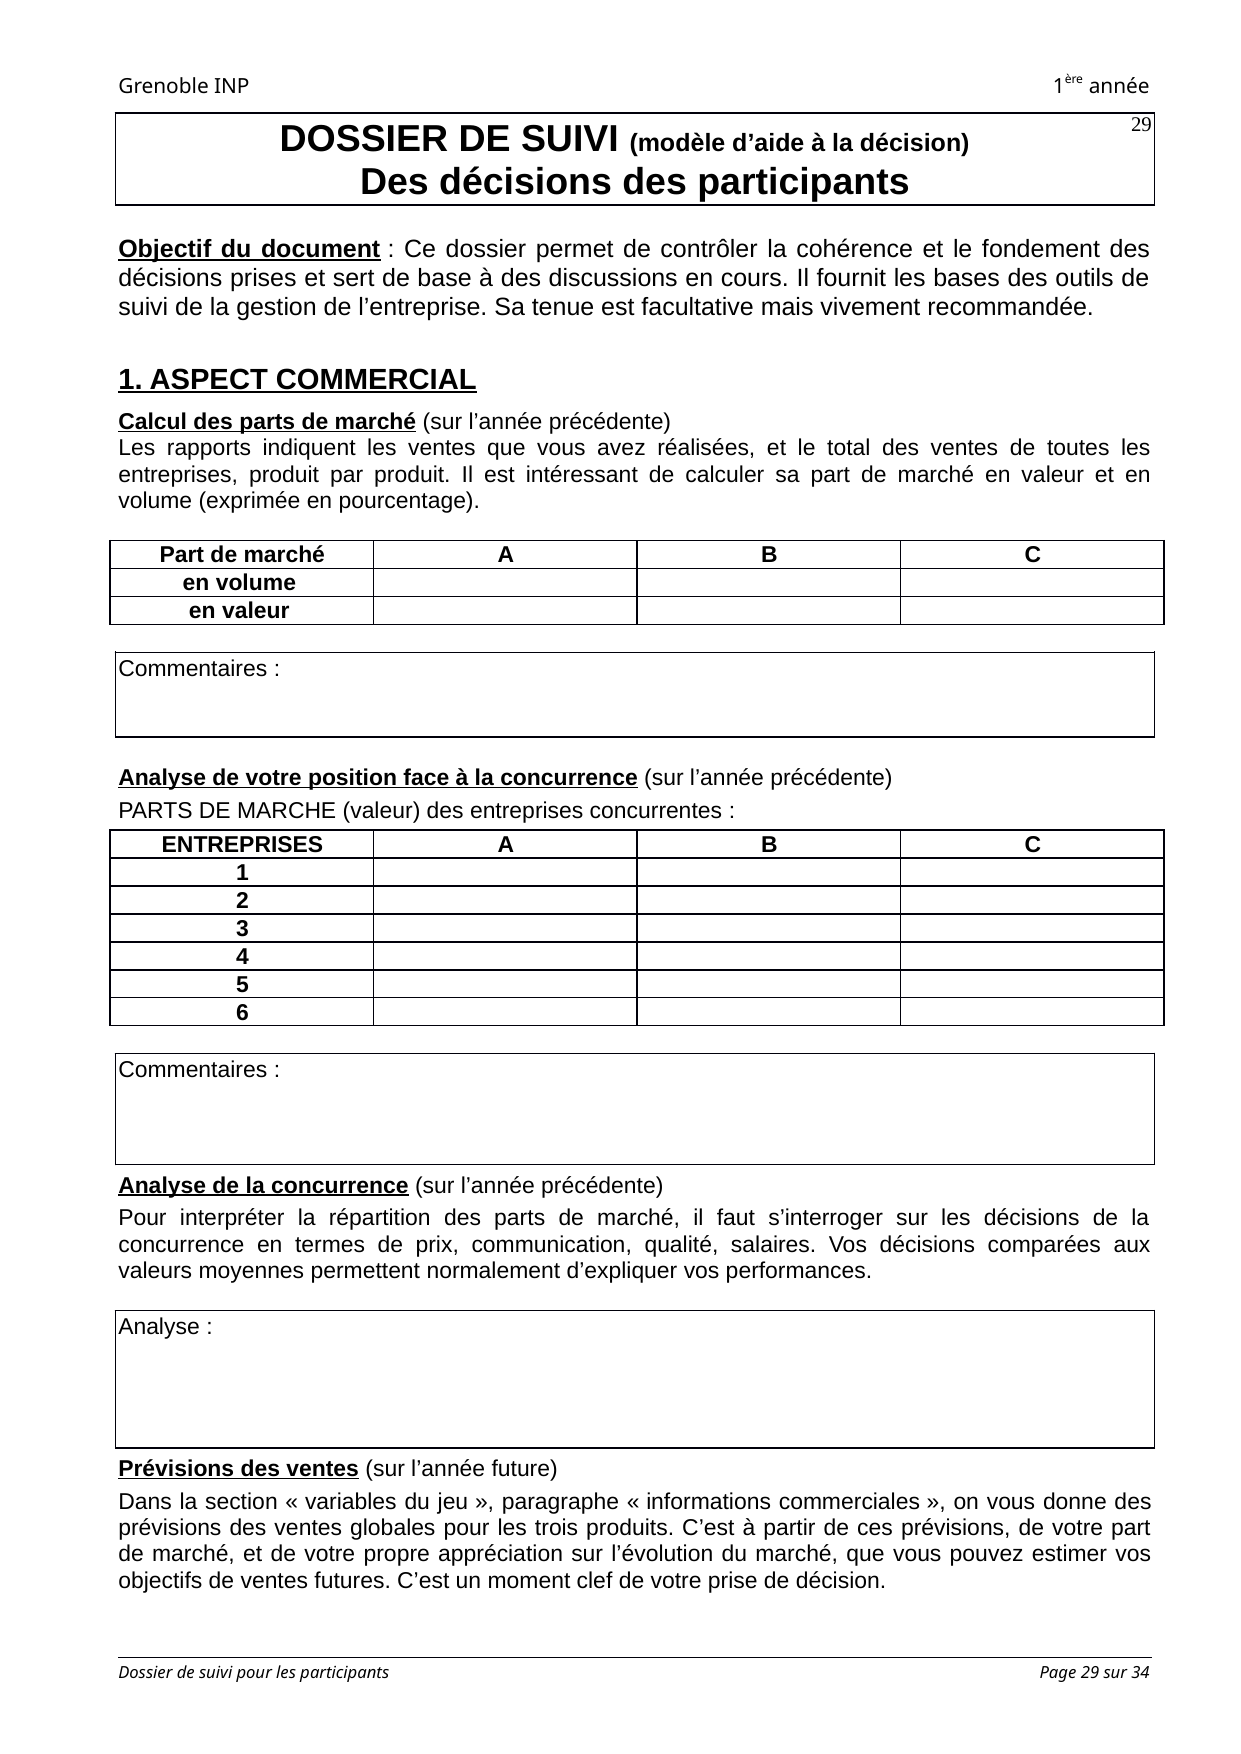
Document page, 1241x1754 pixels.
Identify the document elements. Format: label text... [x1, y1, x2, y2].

table_cell [374, 915, 636, 941]
table_cell [901, 971, 1163, 997]
table_cell [901, 859, 1163, 885]
text 29 [1131, 112, 1152, 136]
table_cell 6 [111, 998, 373, 1025]
table_header B [638, 831, 900, 857]
table_cell [638, 943, 900, 969]
table_cell [374, 998, 636, 1025]
table_cell [374, 971, 636, 997]
text PARTS DE MARCHE (valeur) des entreprises concurrentes : [118, 797, 1152, 823]
table_cell [374, 569, 636, 596]
table_cell [901, 915, 1163, 941]
table_cell [638, 915, 900, 941]
table_cell 3 [111, 915, 373, 941]
table_cell [901, 887, 1163, 913]
text Calcul des parts de marché (sur l’année précédente) [118, 408, 1152, 434]
text Les rapports indiquent les ventes que vous avez réalisées, et le total des ventes de toutes les entreprises, produit par produit. Il est intéressant de calculer sa part de marché en valeur et en volume (exprimée en pourcentage). [118, 434, 1152, 513]
table_cell en valeur [111, 597, 373, 623]
table_cell [374, 859, 636, 885]
table_cell [638, 998, 900, 1025]
table_cell [638, 971, 900, 997]
table_cell [901, 597, 1163, 623]
text Commentaires : [116, 1054, 1154, 1083]
table_cell [374, 597, 636, 623]
table_cell [374, 887, 636, 913]
table_cell [638, 597, 900, 623]
table_header A [374, 831, 636, 857]
table_cell [638, 569, 900, 596]
text Objectif du document : Ce dossier permet de contrôler la cohérence et le fondement des décisions prises et sert de base à des discussions en cours. Il fournit les bases des outils de suivi de la gestion de l’entreprise. Sa tenue est facultative mais vivement recommandée. [118, 234, 1152, 321]
table_cell [638, 887, 900, 913]
table_cell [901, 998, 1163, 1025]
table_header C [901, 831, 1163, 857]
table_header C [901, 541, 1163, 568]
table_cell [638, 859, 900, 885]
text Analyse de votre position face à la concurrence (sur l’année précédente) [118, 764, 1152, 791]
text Prévisions des ventes (sur l’année future) [118, 1455, 1152, 1481]
table_cell [901, 943, 1163, 969]
table_cell 2 [111, 887, 373, 913]
text Analyse de la concurrence (sur l’année précédente) [118, 1172, 1152, 1198]
text Pour interpréter la répartition des parts de marché, il faut s’interroger sur les décisions de la concurrence en termes de prix, communication, qualité, salaires. Vos décisions comparées aux valeurs moyennes permettent normalement d’expliquer vos performances. [118, 1204, 1152, 1283]
text DOSSIER DE SUIVI (modèle d’aide à la décision) [116, 114, 1154, 155]
table_cell [374, 943, 636, 969]
table_cell en volume [111, 569, 373, 596]
text 1. ASPECT COMMERCIAL [118, 362, 1152, 396]
table_cell [901, 569, 1163, 596]
table_cell 5 [111, 971, 373, 997]
table_header Part de marché [111, 541, 373, 568]
table_cell 1 [111, 859, 373, 885]
text Des décisions des participants [116, 155, 1154, 204]
text Commentaires : [116, 653, 1154, 681]
text Analyse : [116, 1311, 1154, 1340]
table_header A [374, 541, 636, 568]
table_header B [638, 541, 900, 568]
table_header ENTREPRISES [111, 831, 373, 857]
table_cell 4 [111, 943, 373, 969]
text Dans la section « variables du jeu », paragraphe « informations commerciales », on vous donne des prévisions des ventes globales pour les trois produits. C’est à partir de ces prévisions, de votre part de marché, et de votre propre appréciation sur l’évolution du marché, que vous pouvez estimer vos objectifs de ventes futures. C’est un moment clef de votre prise de décision. [118, 1488, 1152, 1593]
